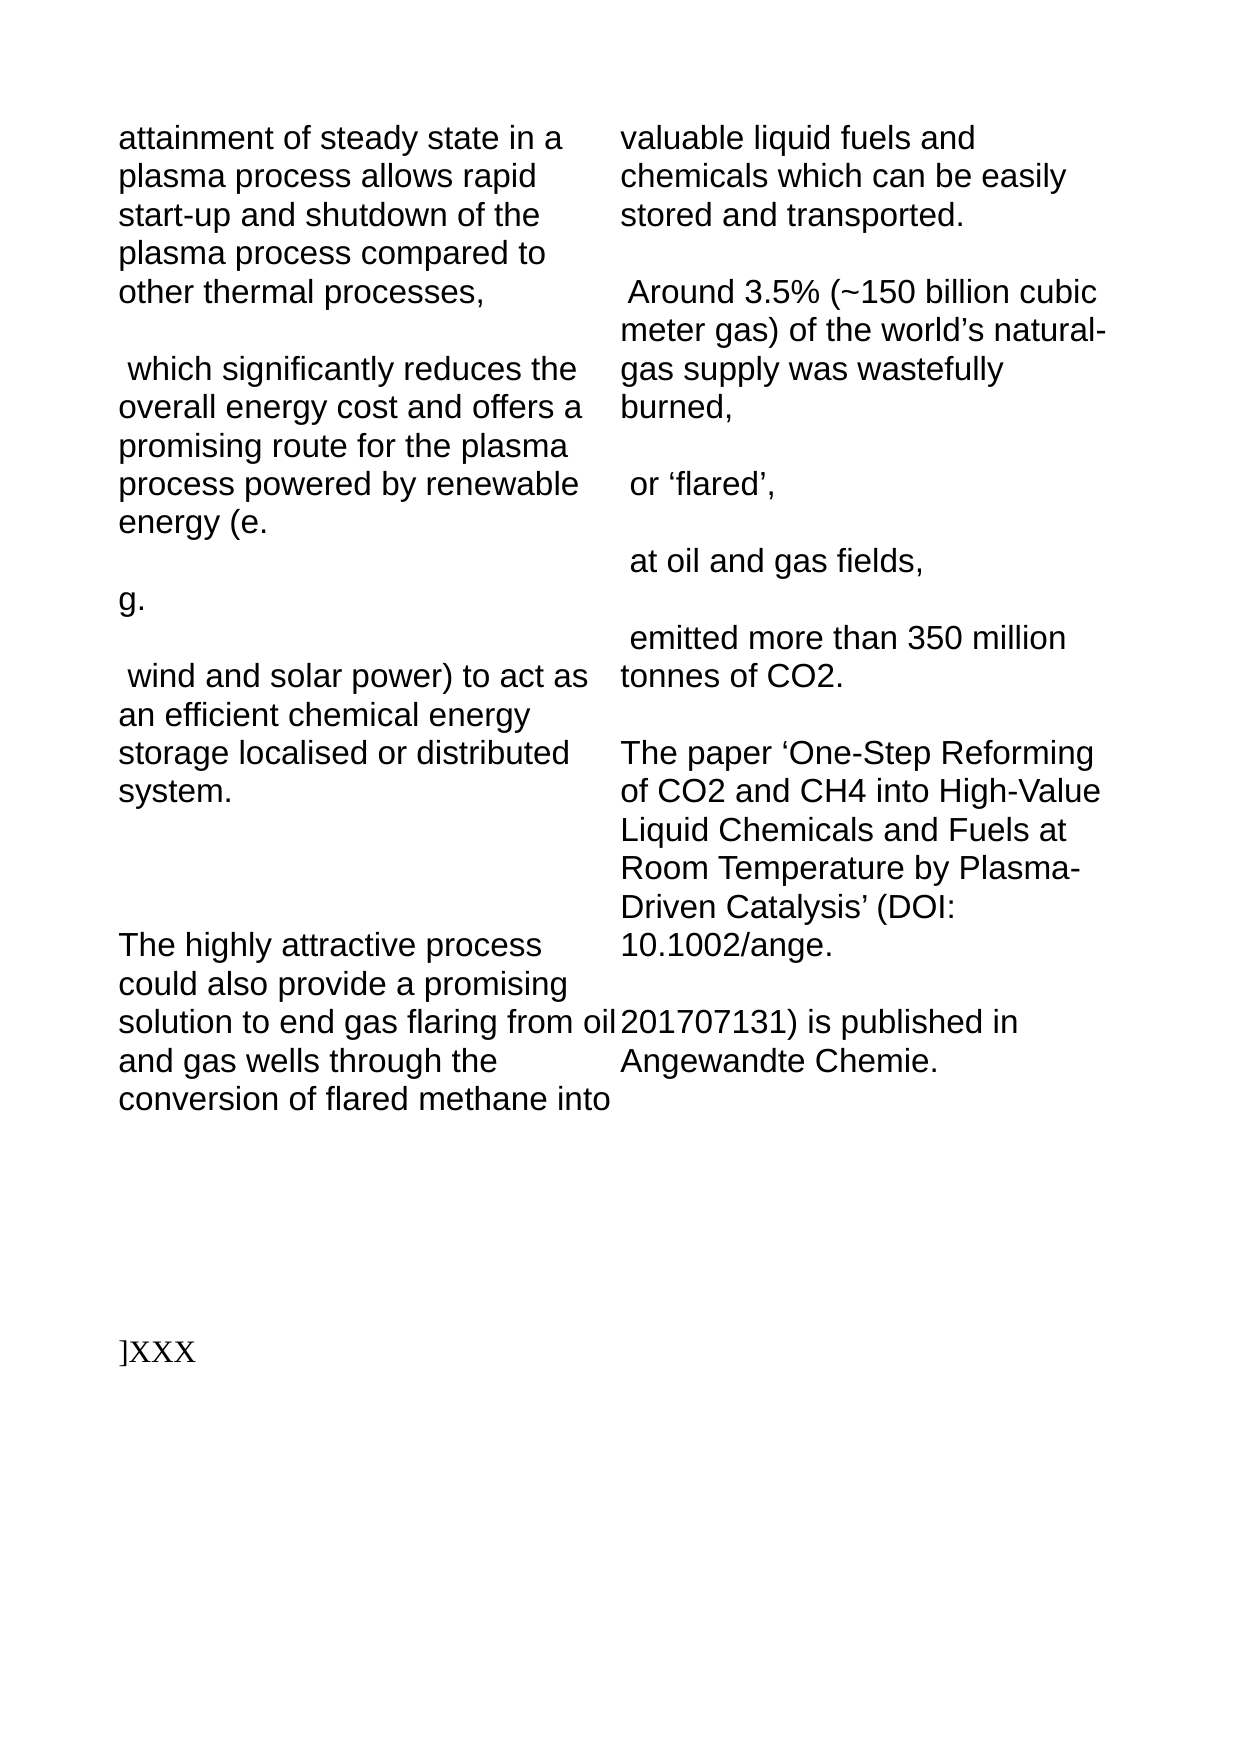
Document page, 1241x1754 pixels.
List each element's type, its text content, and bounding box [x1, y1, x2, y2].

text attainment of steady state in a plasma process allows rapid start-up and shutdown of the plasma process compared to other thermal processes, [118, 118, 620, 310]
text The paper ‘One-Step Reforming of CO2 and CH4 into High-Value Liquid Chemicals and Fuels at Room Temperature by Plasma-Driven Catalysis’ (DOI: 10.1002/ange. [620, 733, 1122, 964]
text emitted more than 350 million tonnes of CO2. [620, 618, 1122, 695]
text or ‘flared’, [620, 464, 1122, 502]
text valuable liquid fuels and chemicals which can be easily stored and transported. [620, 118, 1122, 233]
text at oil and gas fields, [620, 541, 1122, 579]
text wind and solar power) to act as an efficient chemical energy storage localised or distributed system. [118, 656, 620, 810]
text The highly attractive process could also provide a promising solution to end gas flaring from oil and gas wells through the conversion of flared methane into [118, 925, 620, 1117]
text g. [118, 579, 620, 618]
text which significantly reduces the overall energy cost and offers a promising route for the plasma process powered by renewable energy (e. [118, 349, 620, 541]
text 201707131) is published in Angewandte Chemie. [620, 1002, 1122, 1079]
text Around 3.5% (~150 billion cubic meter gas) of the world’s natural-gas supply was wastefully burned, [620, 272, 1122, 426]
text ]XXX [118, 1333, 1122, 1369]
